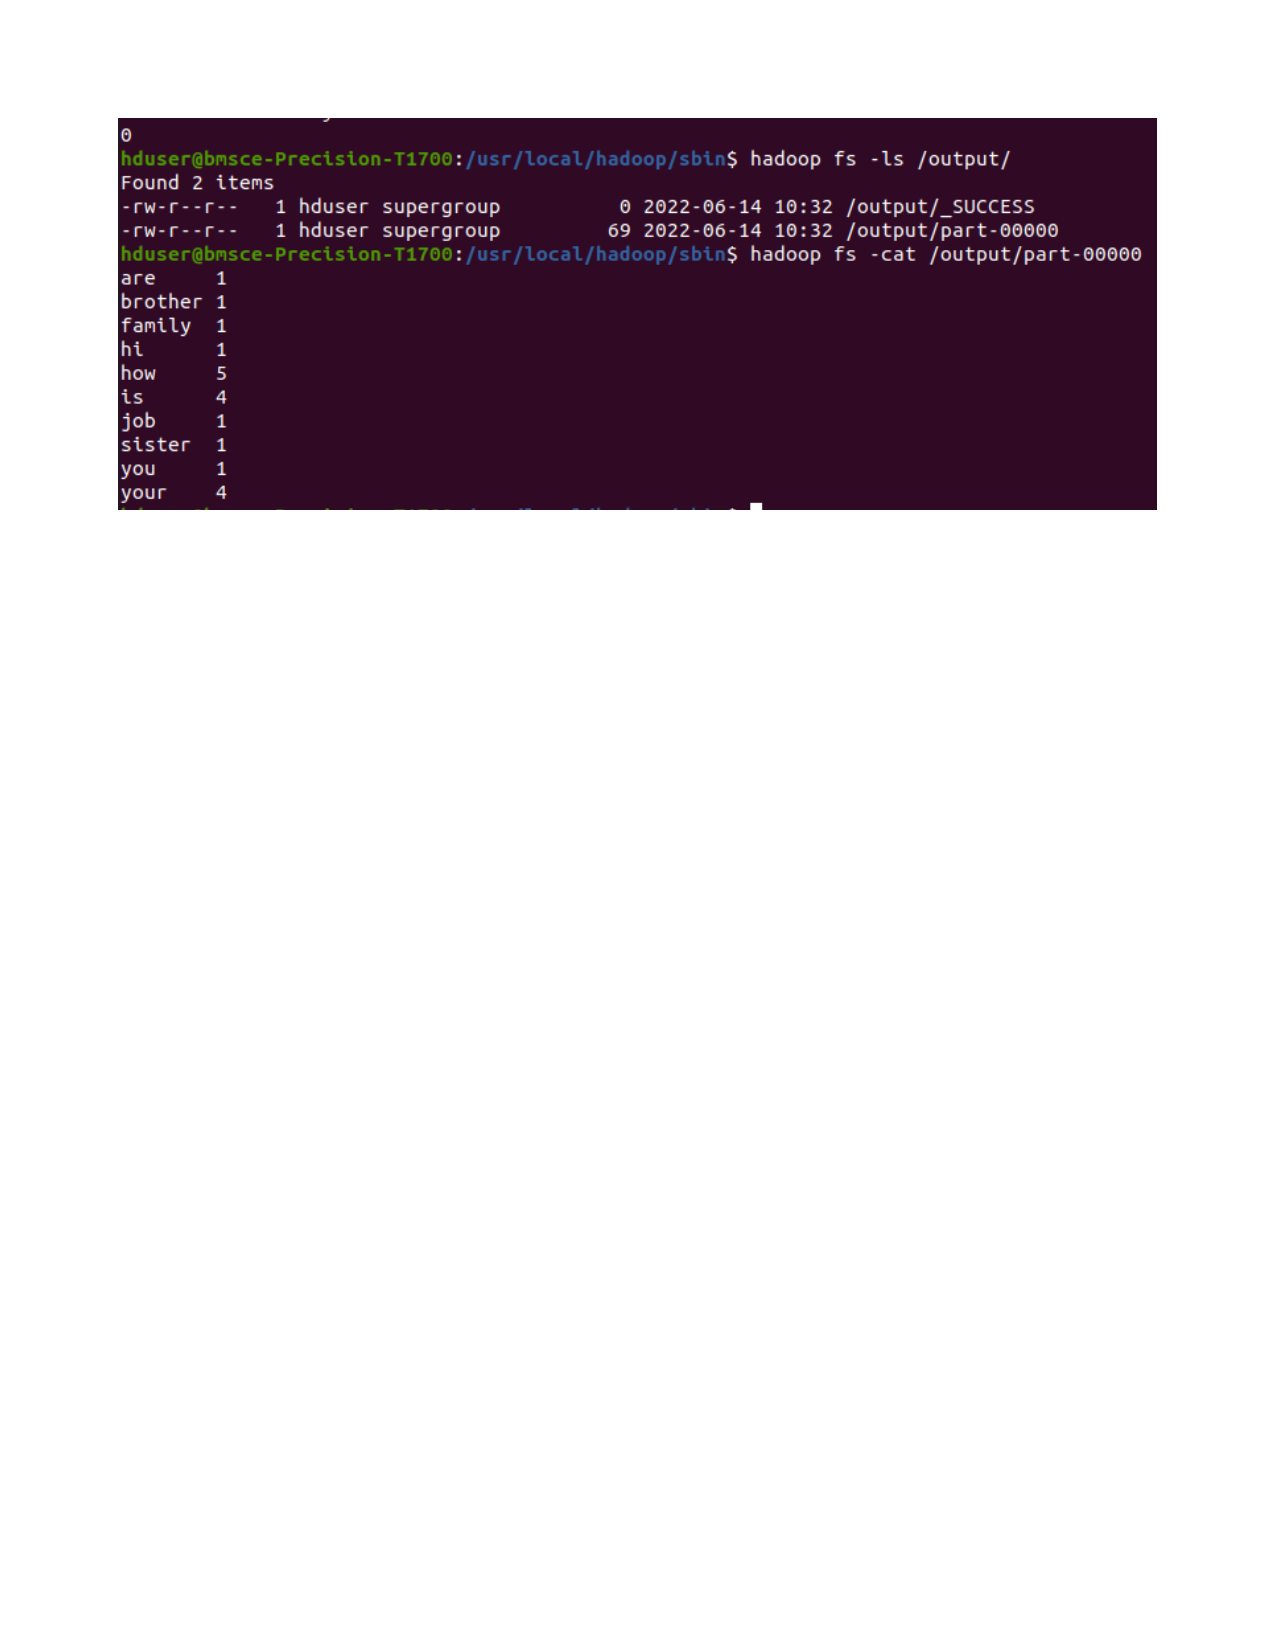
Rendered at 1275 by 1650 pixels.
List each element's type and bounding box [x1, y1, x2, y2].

picture [118, 118, 1157, 510]
